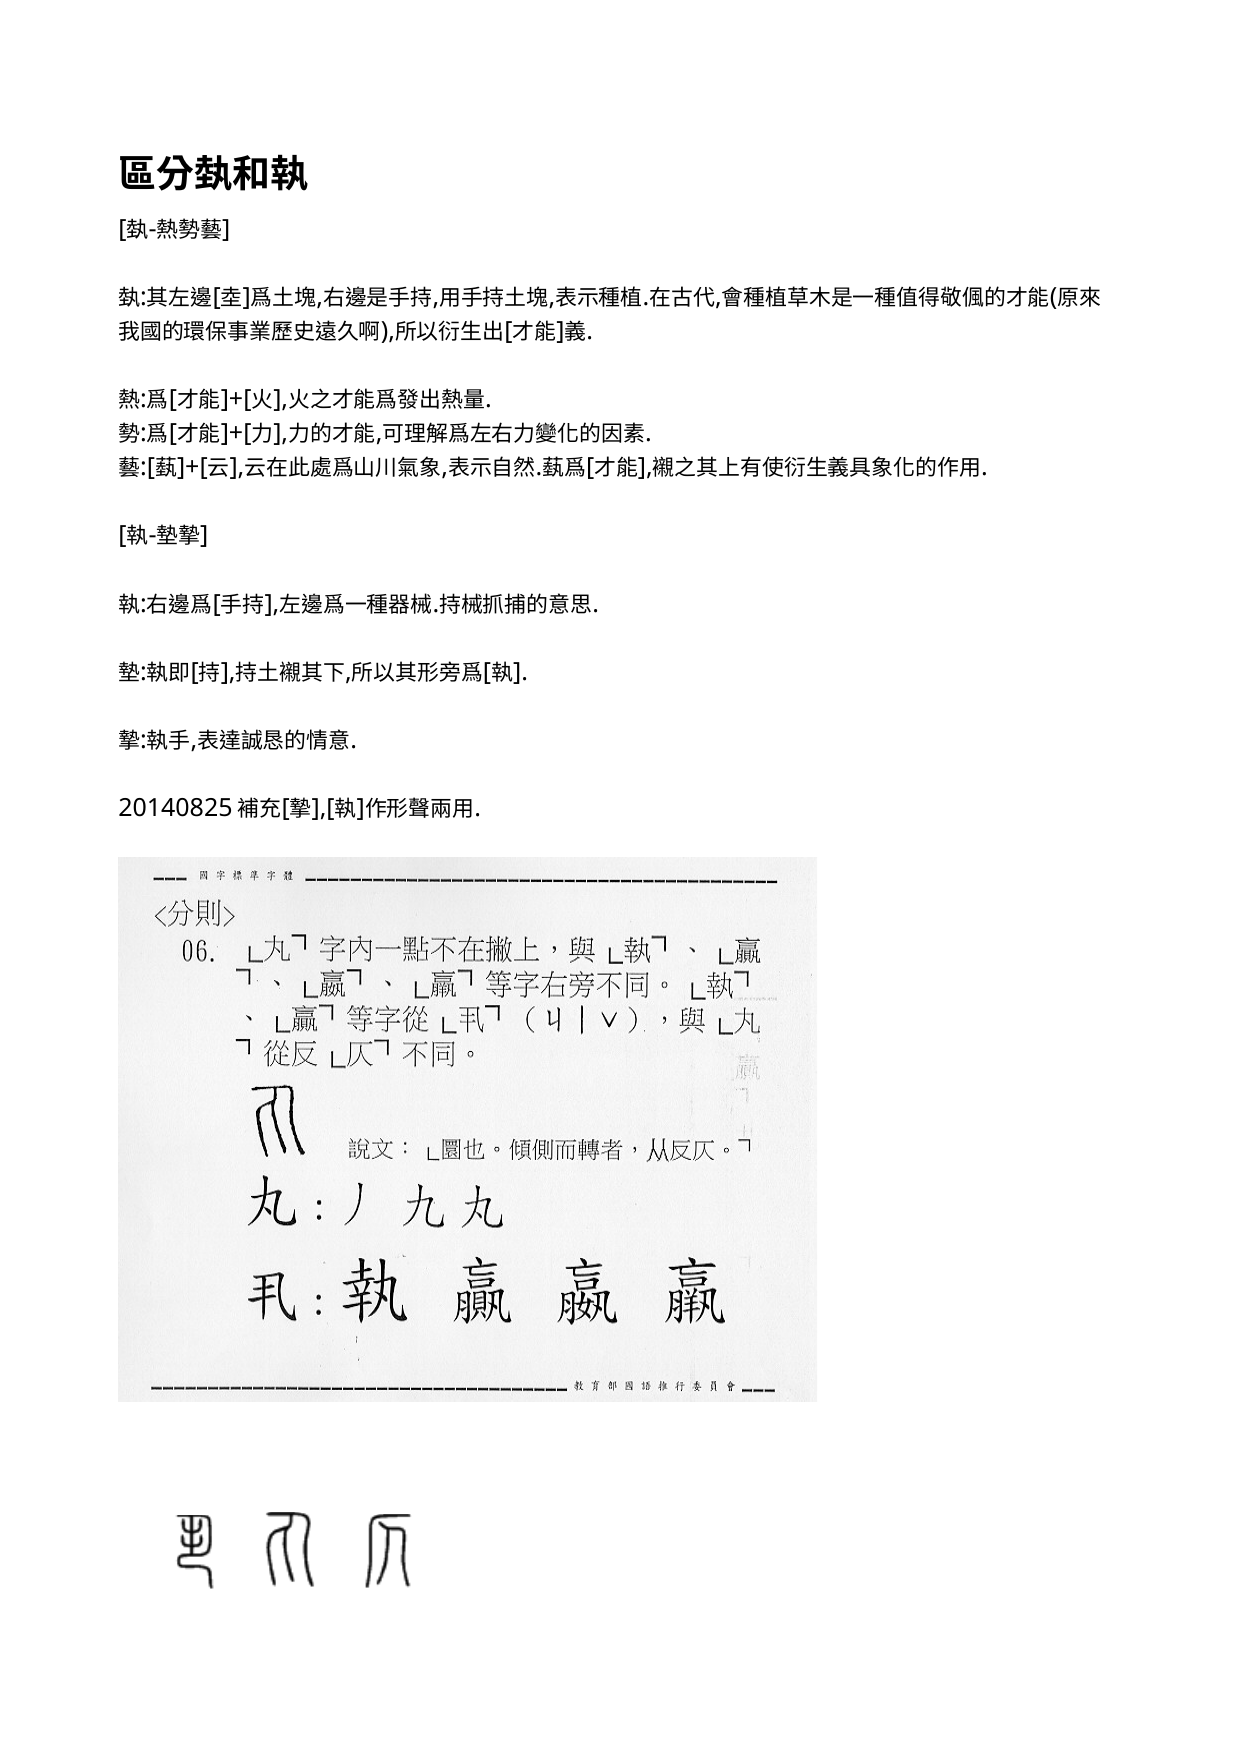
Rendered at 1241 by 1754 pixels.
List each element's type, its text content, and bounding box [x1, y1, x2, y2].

text 摯:執手,表達誠恳的情意. [118, 721, 1122, 756]
text 20140825補充[摯],[執]作形聲兩用. [118, 789, 1122, 824]
picture [249, 1512, 329, 1590]
text 勢:爲[才能]+[力],力的才能,可理解爲左右力變化的因素. [118, 415, 1122, 449]
text 墊:執即[持],持土襯其下,所以其形旁爲[執]. [118, 653, 1122, 687]
text 執:右邊爲[手持],左邊爲一種器械.持械抓捕的意思. [118, 585, 1122, 619]
text 藝:[蓺]+[云],云在此處爲山川氣象,表示自然.蓺爲[才能],襯之其上有使衍生義具象化的作用. [118, 449, 1122, 483]
text 埶:其左邊[坴]爲土塊,右邊是手持,用手持土塊,表示種植.在古代,會種植草木是一種值得敬偑的才能(原來我國的環保事業歷史遠久啊),所以衍生出[才能]義. [118, 279, 1122, 347]
text [執-墊摯] [118, 517, 1122, 551]
picture [118, 857, 818, 1402]
picture [347, 1514, 428, 1591]
picture [154, 1515, 234, 1592]
text 熱:爲[才能]+[火],火之才能爲發出熱量. [118, 381, 1122, 415]
subtitle 區分埶和執 [118, 143, 1122, 198]
text [埶-熱勢藝] [118, 211, 1122, 244]
